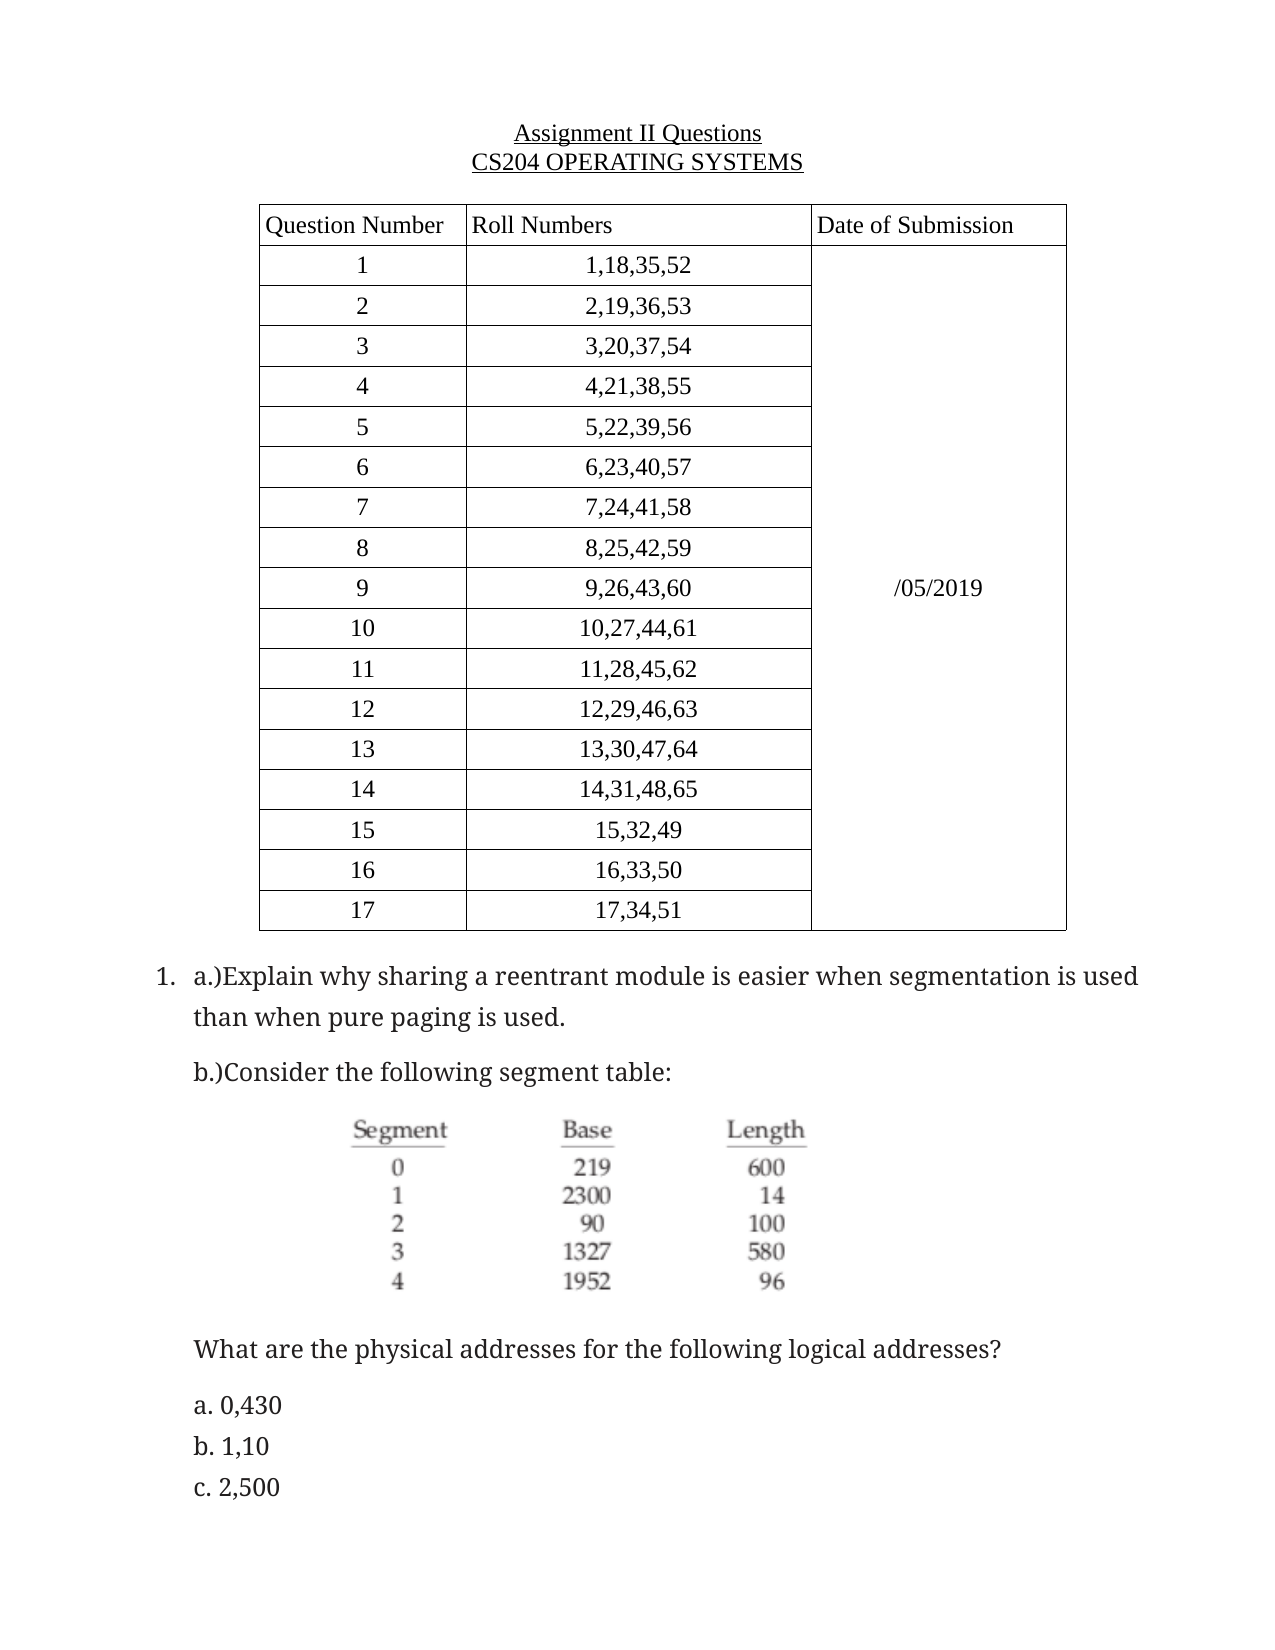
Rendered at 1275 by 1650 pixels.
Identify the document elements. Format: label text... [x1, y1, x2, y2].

table_cell /05/2019 [812, 246, 1066, 930]
table_cell 16,33,50 [467, 850, 811, 890]
table_cell 15 [260, 810, 466, 849]
table_cell 17 [260, 891, 466, 930]
table_cell 17,34,51 [467, 891, 811, 930]
table_cell 9,26,43,60 [467, 568, 811, 607]
text Assignment II Questions [118, 118, 1157, 147]
table_cell 2 [260, 286, 466, 325]
table_cell 8 [260, 528, 466, 567]
list What are the physical addresses for the following logical addresses? [156, 1332, 1157, 1366]
picture [335, 1110, 816, 1298]
table_cell 16 [260, 850, 466, 890]
table_cell 15,32,49 [467, 810, 811, 849]
table_header Date of Submission [812, 205, 1066, 245]
table_cell 11,28,45,62 [467, 649, 811, 688]
table_header Roll Numbers [467, 205, 811, 245]
table_cell 11 [260, 649, 466, 688]
table_cell 5,22,39,56 [467, 407, 811, 446]
table_cell 3,20,37,54 [467, 326, 811, 366]
table_cell 6 [260, 447, 466, 487]
table_cell 5 [260, 407, 466, 446]
list b.)Consider the following segment table: [156, 1055, 1157, 1089]
text CS204 OPERATING SYSTEMS [118, 147, 1157, 176]
table_cell 12,29,46,63 [467, 689, 811, 728]
table_cell 14,31,48,65 [467, 770, 811, 809]
table_cell 4 [260, 367, 466, 406]
table_cell 1,18,35,52 [467, 246, 811, 285]
table_cell 9 [260, 568, 466, 607]
table_cell 10,27,44,61 [467, 609, 811, 648]
table_cell 2,19,36,53 [467, 286, 811, 325]
table_cell 14 [260, 770, 466, 809]
table_cell 3 [260, 326, 466, 366]
table_cell 13 [260, 730, 466, 769]
table_header Question Number [260, 205, 466, 245]
table_cell 10 [260, 609, 466, 648]
table_cell 8,25,42,59 [467, 528, 811, 567]
table_cell 7,24,41,58 [467, 488, 811, 527]
list a.)Explain why sharing a reentrant module is easier when segmentation is used than when pure paging is used. [156, 959, 1157, 1034]
table_cell 12 [260, 689, 466, 728]
table_cell 4,21,38,55 [467, 367, 811, 406]
table_cell 1 [260, 246, 466, 285]
table_cell 7 [260, 488, 466, 527]
table_cell 6,23,40,57 [467, 447, 811, 487]
list a. 0,430 b. 1,10 c. 2,500 [156, 1388, 1157, 1503]
table_cell 13,30,47,64 [467, 730, 811, 769]
